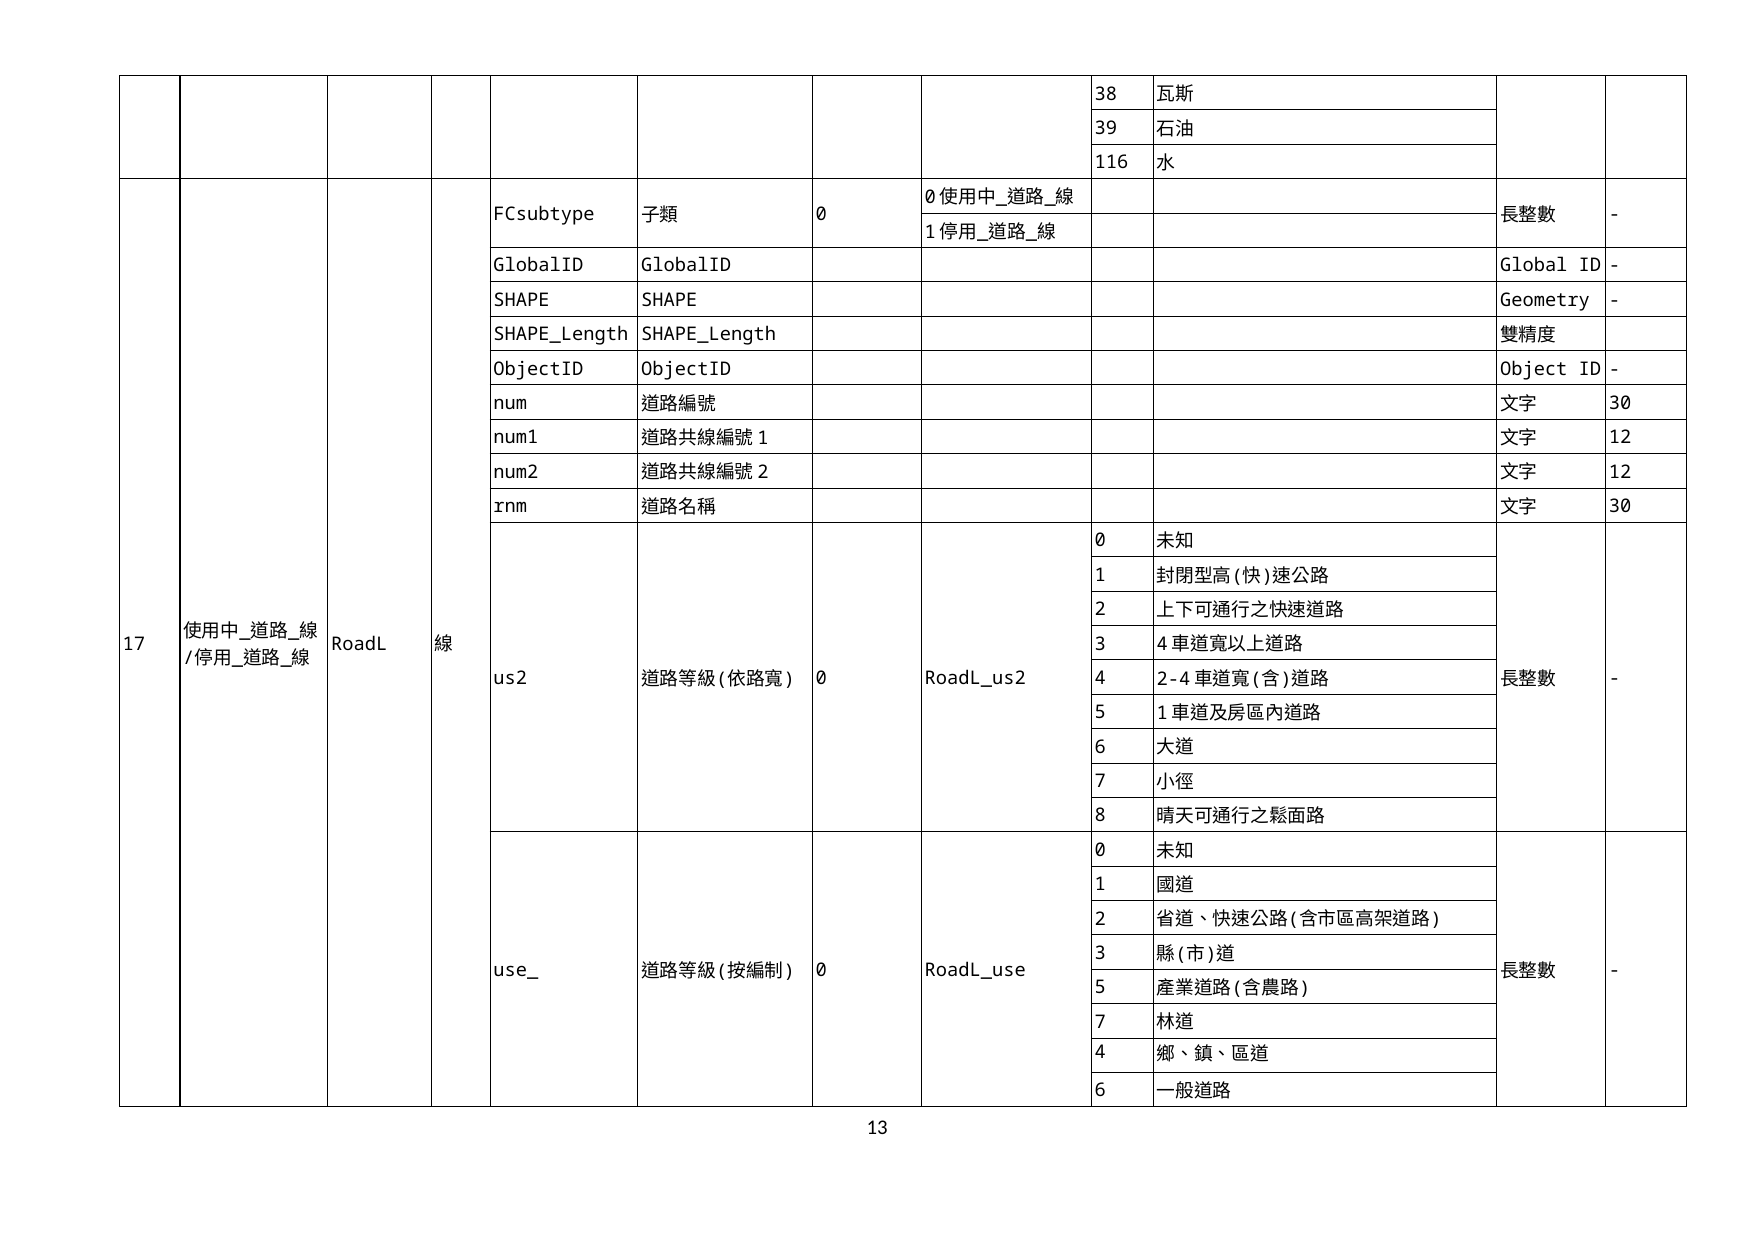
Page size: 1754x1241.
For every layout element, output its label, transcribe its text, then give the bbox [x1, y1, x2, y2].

table_cell 長整數 [1497, 832, 1605, 1106]
table_cell [1092, 454, 1153, 487]
table_cell 晴天可通行之鬆面路 [1154, 798, 1496, 831]
table_cell RoadL [328, 179, 431, 1106]
table_cell 文字 [1497, 454, 1605, 487]
table_cell 2-4車道寬(含)道路 [1154, 660, 1496, 694]
table_cell 3 [1092, 626, 1153, 659]
table_cell 5 [1092, 695, 1153, 728]
table_cell [1154, 248, 1496, 281]
table_cell 2 [1092, 901, 1153, 934]
table_cell 1車道及房區內道路 [1154, 695, 1496, 728]
table_cell rnm [491, 489, 637, 522]
table_cell RoadL_us2 [922, 523, 1091, 831]
table_cell num2 [491, 454, 637, 487]
table_cell [922, 489, 1091, 522]
table_cell [1092, 179, 1153, 212]
table_cell 封閉型高(快)速公路 [1154, 557, 1496, 591]
table_cell [1092, 214, 1153, 247]
table_cell 道路等級(依路寬) [638, 523, 812, 831]
table_cell 116 [1092, 145, 1153, 178]
table_cell 縣(市)道 [1154, 935, 1496, 969]
table_cell 道路等級(按編制) [638, 832, 812, 1106]
table_cell [922, 317, 1091, 350]
table_cell ObjectID [638, 351, 812, 384]
table_cell [922, 420, 1091, 453]
table_cell 上下可通行之快速道路 [1154, 592, 1496, 625]
table_cell 道路共線編號2 [638, 454, 812, 487]
table_cell [1497, 76, 1605, 178]
table_cell GlobalID [638, 248, 812, 281]
table_cell 0 [1092, 523, 1153, 556]
table_cell - [1606, 179, 1686, 247]
table_cell [813, 454, 921, 487]
table_cell [1092, 385, 1153, 419]
table_cell 0 [813, 179, 921, 247]
table_cell [922, 282, 1091, 316]
table_cell [432, 76, 490, 178]
table_cell 7 [1092, 764, 1153, 797]
table_cell 大道 [1154, 729, 1496, 762]
table_cell 雙精度 [1497, 317, 1605, 350]
table_cell 石油 [1154, 110, 1496, 144]
table_cell num [491, 385, 637, 419]
table_cell 1 [1092, 557, 1153, 591]
table_cell SHAPE [638, 282, 812, 316]
table_cell [1154, 214, 1496, 247]
table_cell [1154, 282, 1496, 316]
table_cell RoadL_use [922, 832, 1091, 1106]
table_cell [1154, 317, 1496, 350]
table_cell [922, 454, 1091, 487]
table_cell 30 [1606, 489, 1686, 522]
table_cell - [1606, 523, 1686, 831]
table_cell ObjectID [491, 351, 637, 384]
table_cell 39 [1092, 110, 1153, 144]
table_cell 林道 [1154, 1004, 1496, 1037]
table_cell [120, 76, 179, 178]
table_cell [1154, 489, 1496, 522]
table_cell Object ID [1497, 351, 1605, 384]
table_cell 1停用_道路_線 [922, 214, 1091, 247]
table_cell [1092, 317, 1153, 350]
table_cell 小徑 [1154, 764, 1496, 797]
table_cell 道路編號 [638, 385, 812, 419]
table_cell GlobalID [491, 248, 637, 281]
table_cell 0使用中_道路_線 [922, 179, 1091, 212]
table_cell [922, 248, 1091, 281]
table_cell 0 [813, 832, 921, 1106]
table_cell [813, 489, 921, 522]
table_cell [1154, 454, 1496, 487]
table_cell 文字 [1497, 420, 1605, 453]
table_cell 文字 [1497, 385, 1605, 419]
table_cell us2 [491, 523, 637, 831]
table_cell [1606, 317, 1686, 350]
table_cell 長整數 [1497, 179, 1605, 247]
table_cell 0 [813, 523, 921, 831]
table_cell 2 [1092, 592, 1153, 625]
table_cell 產業道路(含農路) [1154, 970, 1496, 1003]
table_cell [1092, 351, 1153, 384]
table_cell - [1606, 76, 1686, 178]
table_cell SHAPE_Length [491, 317, 637, 350]
table_cell [328, 76, 431, 178]
table_cell [1154, 385, 1496, 419]
table_cell [1092, 420, 1153, 453]
table_cell - [1606, 832, 1686, 1106]
table_cell [1092, 282, 1153, 316]
table_cell [1154, 351, 1496, 384]
table_cell 4 [1092, 660, 1153, 694]
table_cell 7 [1092, 1004, 1153, 1037]
table_cell [181, 76, 327, 178]
table_cell [491, 76, 637, 178]
table_cell 文字 [1497, 489, 1605, 522]
table_cell - [1606, 351, 1686, 384]
table_cell [1092, 248, 1153, 281]
table_cell [813, 420, 921, 453]
table_cell [1092, 489, 1153, 522]
table_cell 長整數 [1497, 523, 1605, 831]
table_cell 道路共線編號1 [638, 420, 812, 453]
table_cell [813, 317, 921, 350]
table_cell 12 [1606, 420, 1686, 453]
table_cell - [1606, 282, 1686, 316]
table_cell 6 [1092, 1073, 1153, 1106]
table_cell SHAPE_Length [638, 317, 812, 350]
table_cell [922, 351, 1091, 384]
table_cell SHAPE [491, 282, 637, 316]
table_cell [1154, 420, 1496, 453]
table_cell FCsubtype [491, 179, 637, 247]
table_cell 鄉、鎮、區道 [1154, 1039, 1496, 1072]
table_cell 38 [1092, 76, 1153, 109]
table_cell 道路名稱 [638, 489, 812, 522]
table_cell 0 [1092, 832, 1153, 866]
table_cell 8 [1092, 798, 1153, 831]
table_cell [922, 385, 1091, 419]
table_cell [922, 76, 1091, 178]
table_cell [813, 248, 921, 281]
table_cell 未知 [1154, 832, 1496, 866]
table_cell 6 [1092, 729, 1153, 762]
table_cell 子類 [638, 179, 812, 247]
table_cell 17 [120, 179, 179, 1106]
table_cell 使用中_道路_線 /停用_道路_線 [181, 179, 327, 1106]
table_cell [813, 351, 921, 384]
table_cell 3 [1092, 935, 1153, 969]
table_cell - [1606, 248, 1686, 281]
table_cell 5 [1092, 970, 1153, 1003]
table_cell 線 [432, 179, 490, 1106]
table_cell num1 [491, 420, 637, 453]
table_cell [813, 76, 921, 178]
table_cell 4 [1092, 1039, 1153, 1072]
table_cell 省道、快速公路(含市區高架道路) [1154, 901, 1496, 934]
table_cell [813, 385, 921, 419]
table_cell [638, 76, 812, 178]
table_cell 12 [1606, 454, 1686, 487]
table_cell 水 [1154, 145, 1496, 178]
table_cell 4車道寬以上道路 [1154, 626, 1496, 659]
table_cell 未知 [1154, 523, 1496, 556]
table_cell 瓦斯 [1154, 76, 1496, 109]
table_cell Global ID [1497, 248, 1605, 281]
table_cell 1 [1092, 867, 1153, 900]
table_cell 國道 [1154, 867, 1496, 900]
table_cell 30 [1606, 385, 1686, 419]
table_cell [1154, 179, 1496, 212]
table_cell Geometry [1497, 282, 1605, 316]
table_cell use_ [491, 832, 637, 1106]
table_cell [813, 282, 921, 316]
table_cell 一般道路 [1154, 1073, 1496, 1106]
